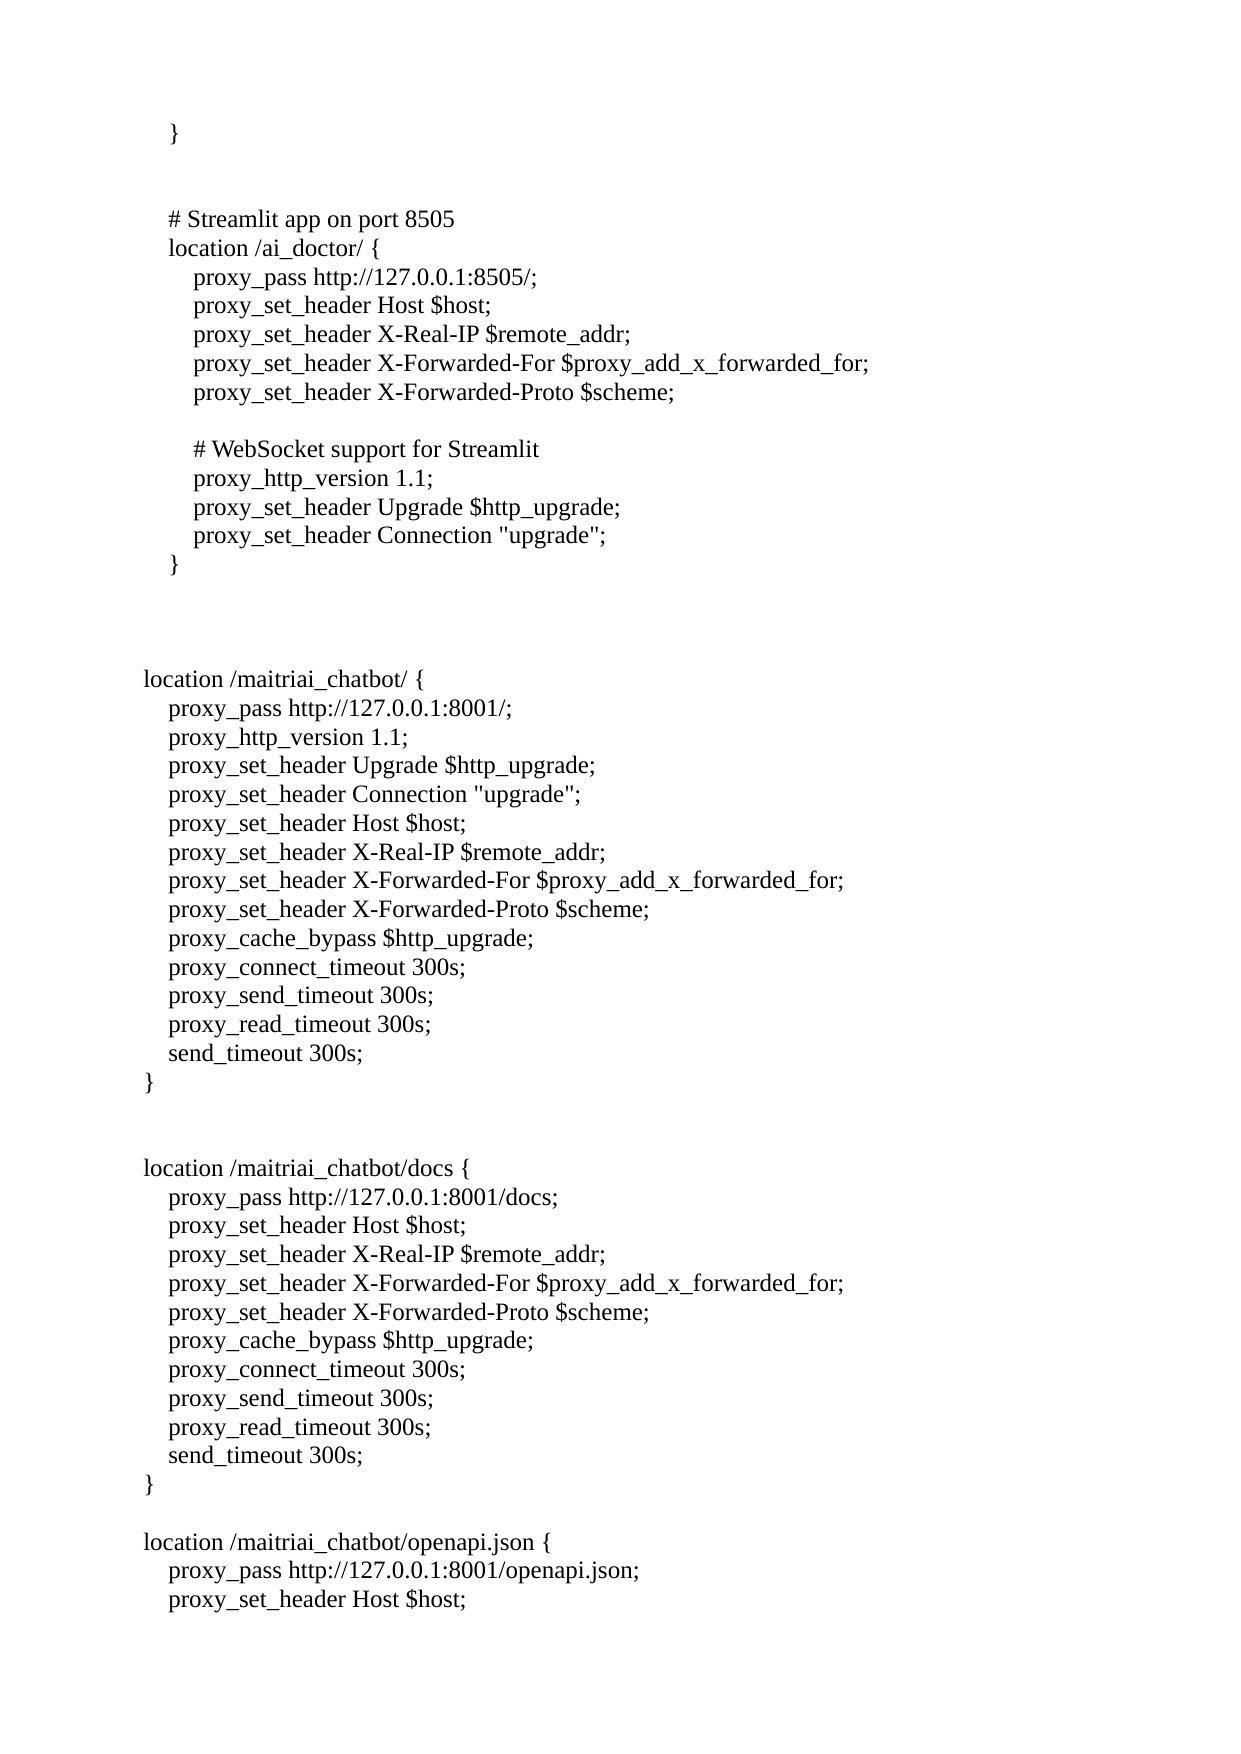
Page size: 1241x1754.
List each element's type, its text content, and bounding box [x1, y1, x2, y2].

text proxy_http_version 1.1; [118, 463, 1122, 492]
text proxy_cache_bypass $http_upgrade; [118, 923, 1122, 952]
text proxy_pass http://127.0.0.1:8505/; [118, 262, 1122, 291]
text proxy_read_timeout 300s; [118, 1412, 1122, 1441]
text proxy_set_header X-Forwarded-For $proxy_add_x_forwarded_for; [118, 1268, 1122, 1297]
text proxy_read_timeout 300s; [118, 1009, 1122, 1038]
text location /maitriai_chatbot/openapi.json { [118, 1527, 1122, 1556]
text proxy_cache_bypass $http_upgrade; [118, 1326, 1122, 1354]
text proxy_connect_timeout 300s; [118, 952, 1122, 981]
text # Streamlit app on port 8505 [118, 204, 1122, 233]
text proxy_set_header Host $host; [118, 808, 1122, 837]
text proxy_set_header Host $host; [118, 1584, 1122, 1613]
text proxy_set_header X-Real-IP $remote_addr; [118, 1239, 1122, 1268]
text } [118, 549, 1122, 578]
text proxy_send_timeout 300s; [118, 981, 1122, 1009]
text proxy_set_header X-Forwarded-For $proxy_add_x_forwarded_for; [118, 348, 1122, 377]
text } [118, 1067, 1122, 1096]
text location /ai_doctor/ { [118, 233, 1122, 262]
text proxy_set_header Connection "upgrade"; [118, 521, 1122, 549]
text proxy_send_timeout 300s; [118, 1383, 1122, 1412]
text proxy_set_header Upgrade $http_upgrade; [118, 492, 1122, 521]
text proxy_set_header Host $host; [118, 291, 1122, 319]
text location /maitriai_chatbot/docs { [118, 1153, 1122, 1182]
text } [118, 1469, 1122, 1498]
text proxy_set_header Connection "upgrade"; [118, 779, 1122, 808]
text proxy_connect_timeout 300s; [118, 1354, 1122, 1383]
text proxy_http_version 1.1; [118, 722, 1122, 751]
text proxy_set_header Upgrade $http_upgrade; [118, 751, 1122, 779]
text } [118, 118, 1122, 147]
text send_timeout 300s; [118, 1038, 1122, 1067]
text proxy_set_header X-Real-IP $remote_addr; [118, 837, 1122, 866]
text proxy_set_header X-Forwarded-Proto $scheme; [118, 377, 1122, 406]
text # WebSocket support for Streamlit [118, 434, 1122, 463]
text send_timeout 300s; [118, 1441, 1122, 1469]
text proxy_set_header X-Forwarded-Proto $scheme; [118, 1297, 1122, 1326]
text proxy_set_header Host $host; [118, 1211, 1122, 1239]
text proxy_pass http://127.0.0.1:8001/; [118, 693, 1122, 722]
text proxy_pass http://127.0.0.1:8001/openapi.json; [118, 1556, 1122, 1584]
text location /maitriai_chatbot/ { [118, 664, 1122, 693]
text proxy_set_header X-Forwarded-Proto $scheme; [118, 894, 1122, 923]
text proxy_pass http://127.0.0.1:8001/docs; [118, 1182, 1122, 1211]
text proxy_set_header X-Forwarded-For $proxy_add_x_forwarded_for; [118, 866, 1122, 894]
text proxy_set_header X-Real-IP $remote_addr; [118, 319, 1122, 348]
